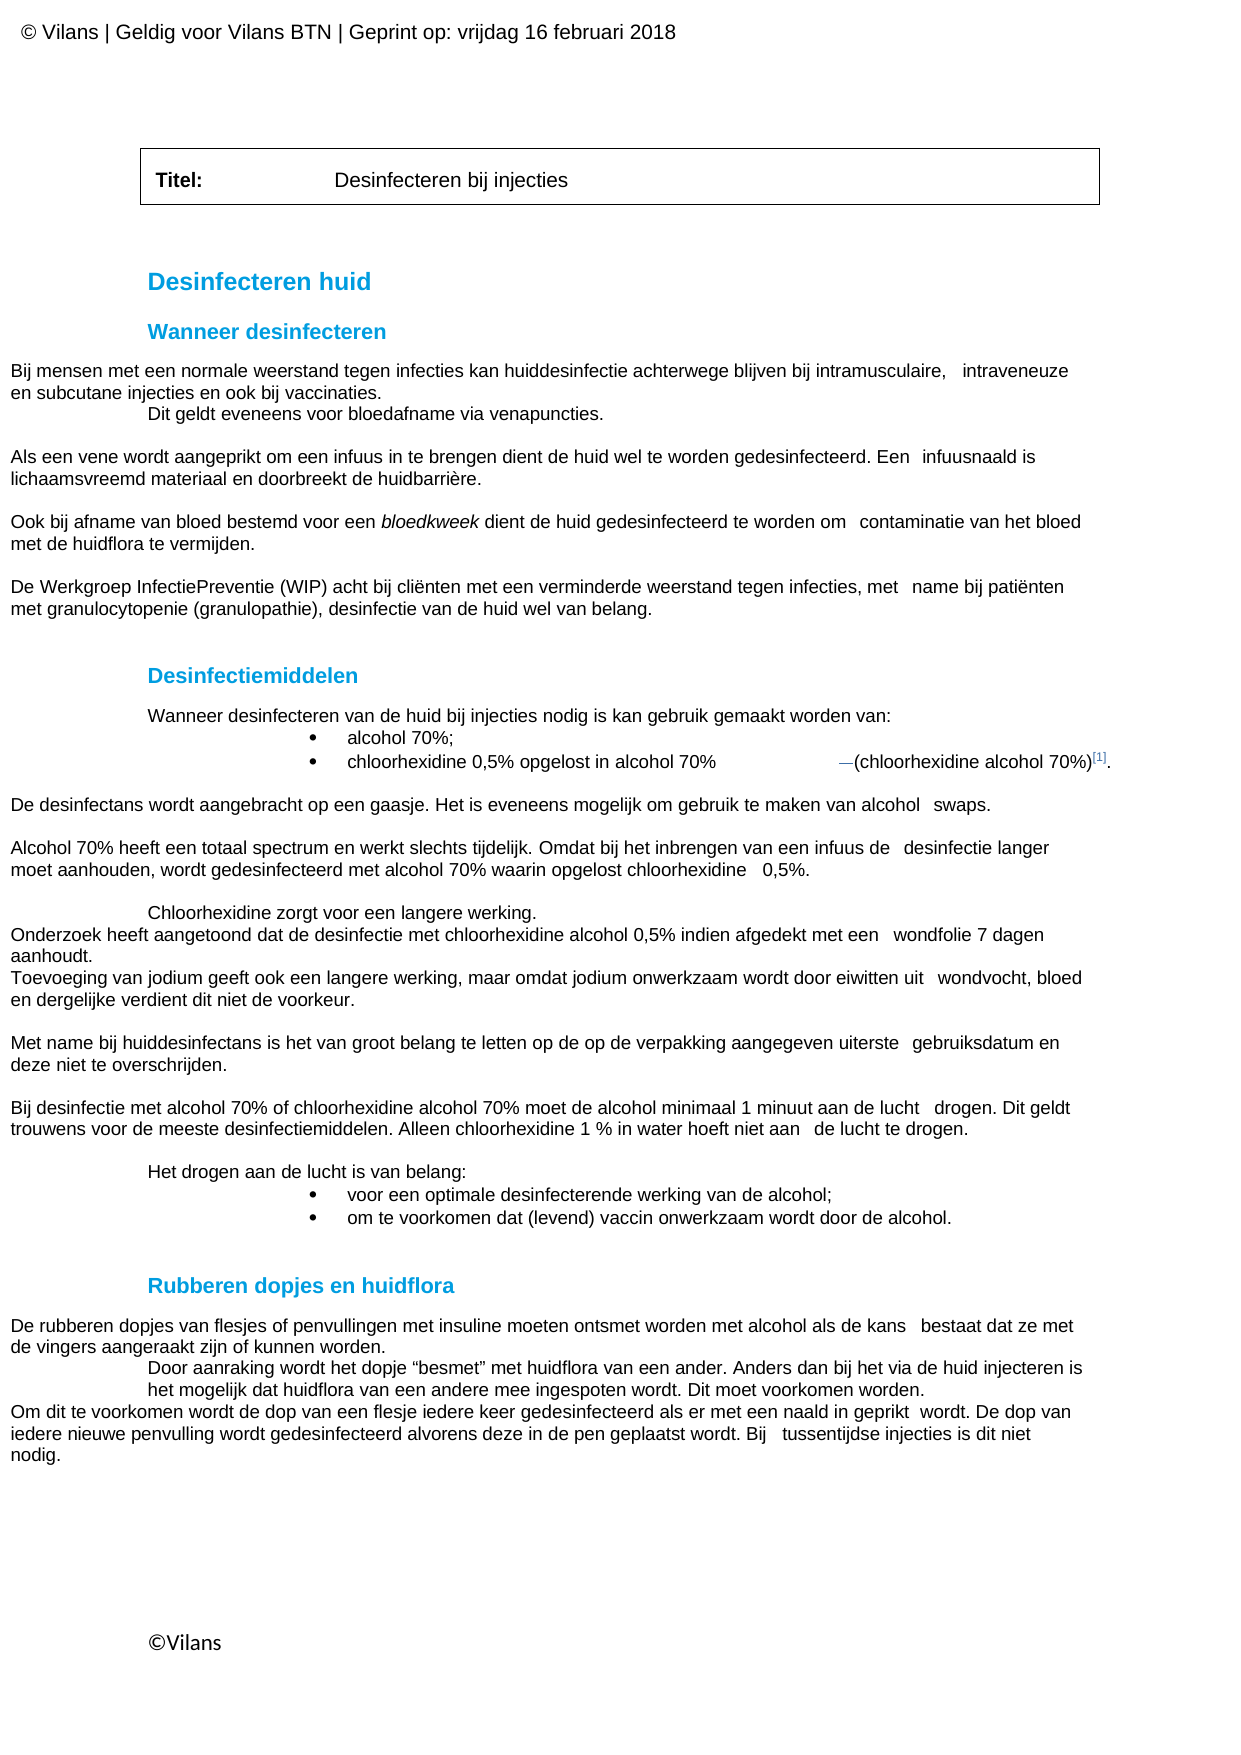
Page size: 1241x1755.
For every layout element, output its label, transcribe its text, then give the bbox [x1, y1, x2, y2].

text het mogelijk dat huidflora van een andere mee ingespoten wordt. Dit moet voorkomen worden. [147, 1379, 1111, 1401]
subtitle Rubberen dopjes en huidflora [147, 1273, 1111, 1298]
text Bij mensen met een normale weerstand tegen infecties kan huiddesinfectie achterwege blijven bij intramusculaire, intraveneuze en subcutane injecties en ook bij vaccinaties. [10, 360, 1084, 403]
text Als een vene wordt aangeprikt om een infuus in te brengen dient de huid wel te worden gedesinfecteerd. Een infuusnaald is lichaamsvreemd materiaal en doorbreekt de huidbarrière. [10, 446, 1084, 489]
text Om dit te voorkomen wordt de dop van een flesje iedere keer gedesinfecteerd als er met een naald in geprikt wordt. De dop van iedere nieuwe penvulling wordt gedesinfecteerd alvorens deze in de pen geplaatst wordt. Bij tussentijdse injecties is dit niet nodig. [10, 1401, 1084, 1466]
text Ook bij afname van bloed bestemd voor een bloedkweek dient de huid gedesinfecteerd te worden om contaminatie van het bloed met de huidflora te vermijden. [10, 511, 1084, 554]
text Door aanraking wordt het dopje “besmet” met huidflora van een ander. Anders dan bij het via de huid injecteren is [147, 1358, 1111, 1379]
subtitle Wanneer desinfecteren [147, 319, 1111, 344]
text Toevoeging van jodium geeft ook een langere werking, maar omdat jodium onwerkzaam wordt door eiwitten uit wondvocht, bloed en dergelijke verdient dit niet de voorkeur. [10, 967, 1096, 1010]
list om te voorkomen dat (levend) vaccin onwerkzaam wordt door de alcohol. [309, 1206, 1111, 1229]
text De desinfectans wordt aangebracht op een gaasje. Het is eveneens mogelijk om gebruik te maken van alcohol swaps. [10, 794, 1084, 815]
text Onderzoek heeft aangetoond dat de desinfectie met chloorhexidine alcohol 0,5% indien afgedekt met een wondfolie 7 dagen aanhoudt. [10, 924, 1084, 967]
text Bij desinfectie met alcohol 70% of chloorhexidine alcohol 70% moet de alcohol minimaal 1 minuut aan de lucht drogen. Dit geldt trouwens voor de meeste desinfectiemiddelen. Alleen chloorhexidine 1 % in water hoeft niet aan de lucht te drogen. [10, 1096, 1096, 1140]
text Titel: Desinfecteren bij injecties [155, 168, 1099, 192]
text Alcohol 70% heeft een totaal spectrum en werkt slechts tijdelijk. Omdat bij het inbrengen van een infuus de desinfectie langer moet aanhouden, wordt gedesinfecteerd met alcohol 70% waarin opgelost chloorhexidine 0,5%. [10, 837, 1077, 880]
text Desinfecteren huid [147, 267, 1111, 295]
list alcohol 70%; [309, 726, 1111, 749]
text Met name bij huiddesinfectans is het van groot belang te letten op de op de verpakking aangegeven uiterste gebruiksdatum en deze niet te overschrijden. [10, 1032, 1084, 1075]
text De rubberen dopjes van flesjes of penvullingen met insuline moeten ontsmet worden met alcohol als de kans bestaat dat ze met de vingers aangeraakt zijn of kunnen worden. [10, 1314, 1096, 1358]
list chloorhexidine 0,5% opgelost in alcohol 70% (chloorhexidine alcohol 70%)[1]. [309, 749, 1111, 772]
text Chloorhexidine zorgt voor een langere werking. [147, 902, 1111, 924]
subtitle Desinfectiemiddelen [147, 663, 1111, 688]
text Het drogen aan de lucht is van belang: [147, 1161, 1111, 1183]
text Wanneer desinfecteren van de huid bij injecties nodig is kan gebruik gemaakt worden van: [147, 705, 1111, 726]
list voor een optimale desinfecterende werking van de alcohol; [309, 1183, 1111, 1206]
text De Werkgroep InfectiePreventie (WIP) acht bij cliënten met een verminderde weerstand tegen infecties, met name bij patiënten met granulocytopenie (granulopathie), desinfectie van de huid wel van belang. [10, 576, 1077, 619]
text Dit geldt eveneens voor bloedafname via venapuncties. [147, 403, 1111, 425]
